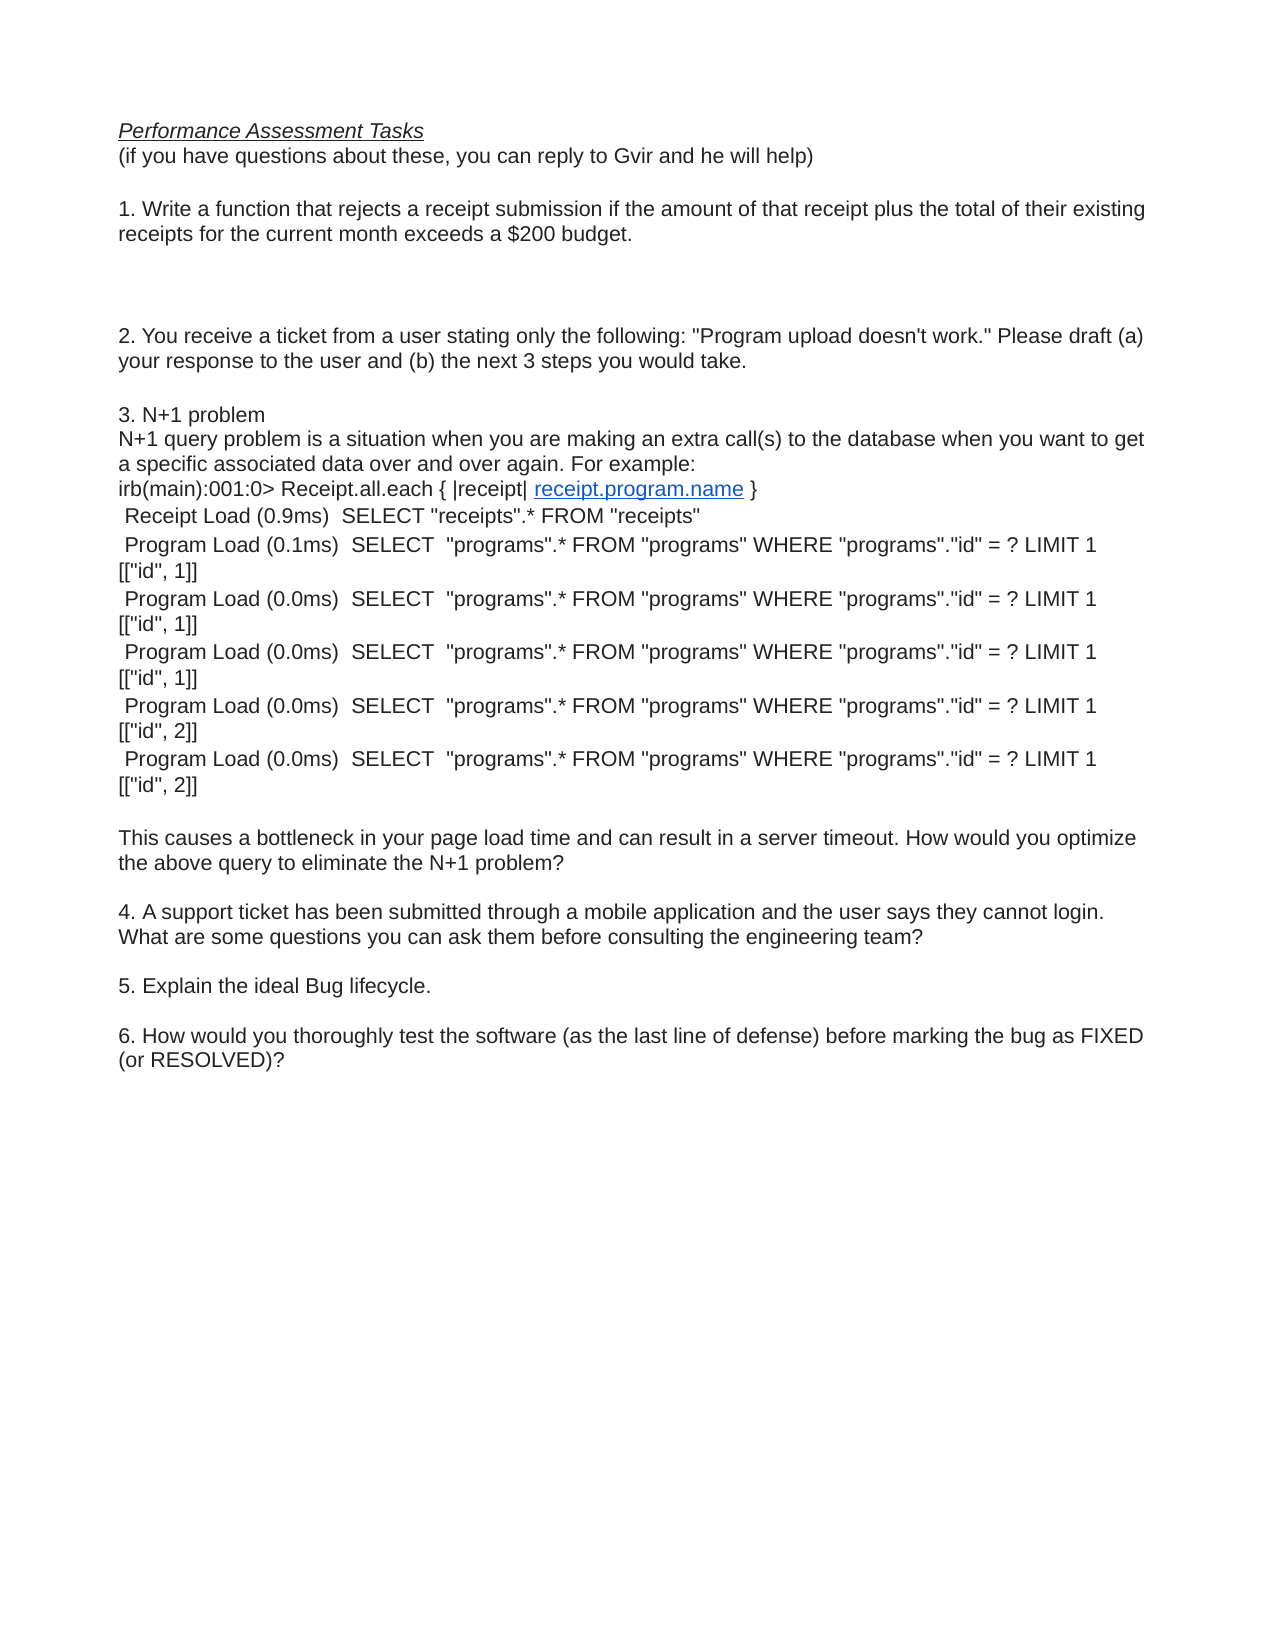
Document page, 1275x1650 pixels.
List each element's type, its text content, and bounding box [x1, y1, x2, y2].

text Program Load (0.0ms) SELECT "programs".* FROM "programs" WHERE "programs"."id" = ? LIMIT 1 [["id", 1]] [118, 636, 1157, 690]
text 3. N+1 problem [118, 402, 1157, 427]
text Performance Assessment Tasks [118, 118, 1157, 143]
text 2. You receive a ticket from a user stating only the following: "Program upload doesn't work." Please draft (a) your response to the user and (b) the next 3 steps you would take. [118, 324, 1157, 373]
text irb(main):001:0> Receipt.all.each { |receipt| receipt.program.name } [118, 476, 1157, 501]
text Program Load (0.0ms) SELECT "programs".* FROM "programs" WHERE "programs"."id" = ? LIMIT 1 [["id", 2]] [118, 743, 1157, 797]
text Receipt Load (0.9ms) SELECT "receipts".* FROM "receipts" [118, 501, 1157, 529]
text 1. Write a function that rejects a receipt submission if the amount of that receipt plus the total of their existing receipts for the current month exceeds a $200 budget. [118, 196, 1157, 246]
text Program Load (0.0ms) SELECT "programs".* FROM "programs" WHERE "programs"."id" = ? LIMIT 1 [["id", 1]] [118, 583, 1157, 636]
text (if you have questions about these, you can reply to Gvir and he will help) [118, 143, 1157, 167]
text This causes a bottleneck in your page load time and can result in a server timeout. How would you optimize the above query to eliminate the N+1 problem? [118, 825, 1157, 875]
text 4. A support ticket has been submitted through a mobile application and the user says they cannot login. What are some questions you can ask them before consulting the engineering team? [118, 899, 1157, 949]
text Program Load (0.0ms) SELECT "programs".* FROM "programs" WHERE "programs"."id" = ? LIMIT 1 [["id", 2]] [118, 690, 1157, 743]
text N+1 query problem is a situation when you are making an extra call(s) to the database when you want to get a specific associated data over and over again. For example: [118, 427, 1157, 476]
text Program Load (0.1ms) SELECT "programs".* FROM "programs" WHERE "programs"."id" = ? LIMIT 1 [["id", 1]] [118, 529, 1157, 583]
text 5. Explain the ideal Bug lifecycle. [118, 973, 1157, 998]
text 6. How would you thoroughly test the software (as the last line of defense) before marking the bug as FIXED (or RESOLVED)? [118, 1023, 1157, 1072]
